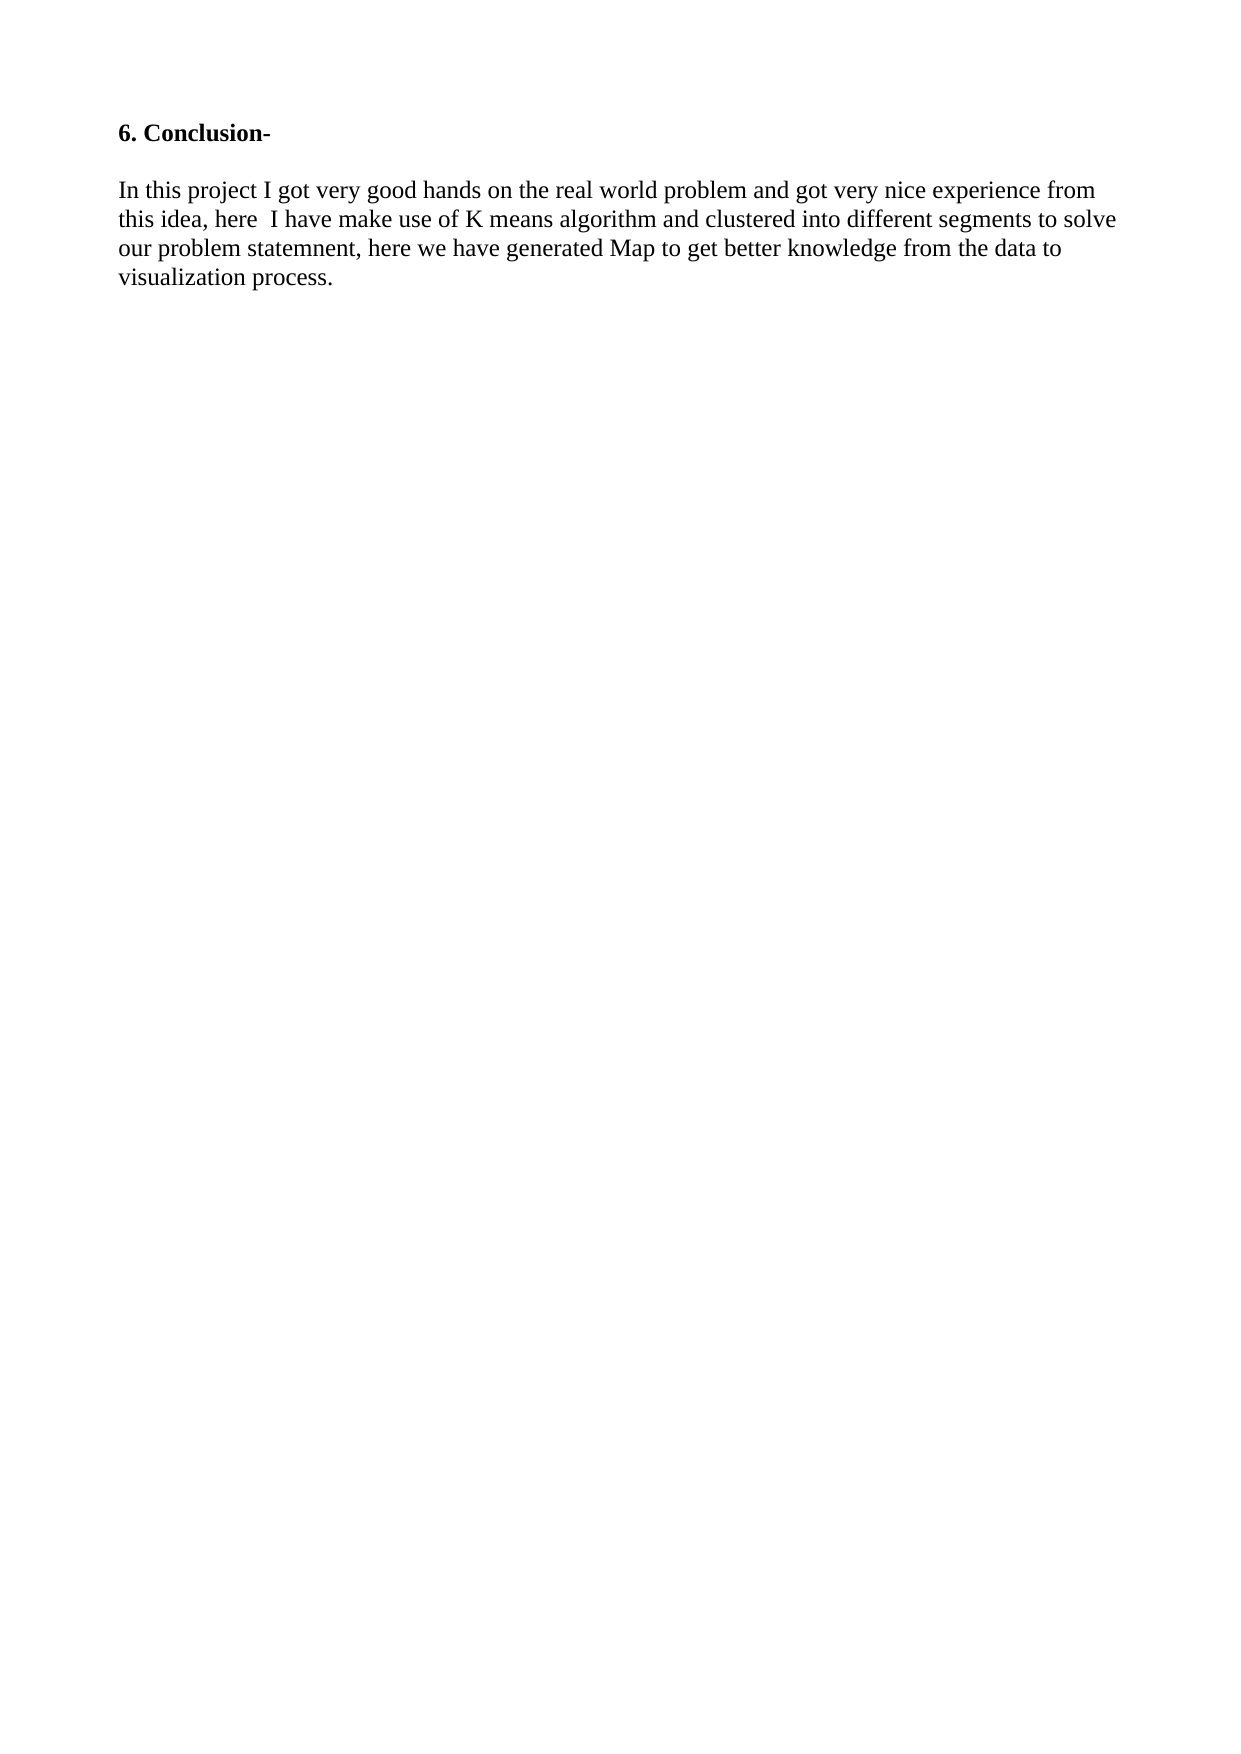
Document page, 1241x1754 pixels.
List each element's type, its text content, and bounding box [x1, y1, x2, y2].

text 6. Conclusion- [118, 118, 1122, 147]
text In this project I got very good hands on the real world problem and got very nice experience from this idea, here I have make use of K means algorithm and clustered into different segments to solve our problem statemnent, here we have generated Map to get better knowledge from the data to visualization process. [118, 176, 1122, 291]
